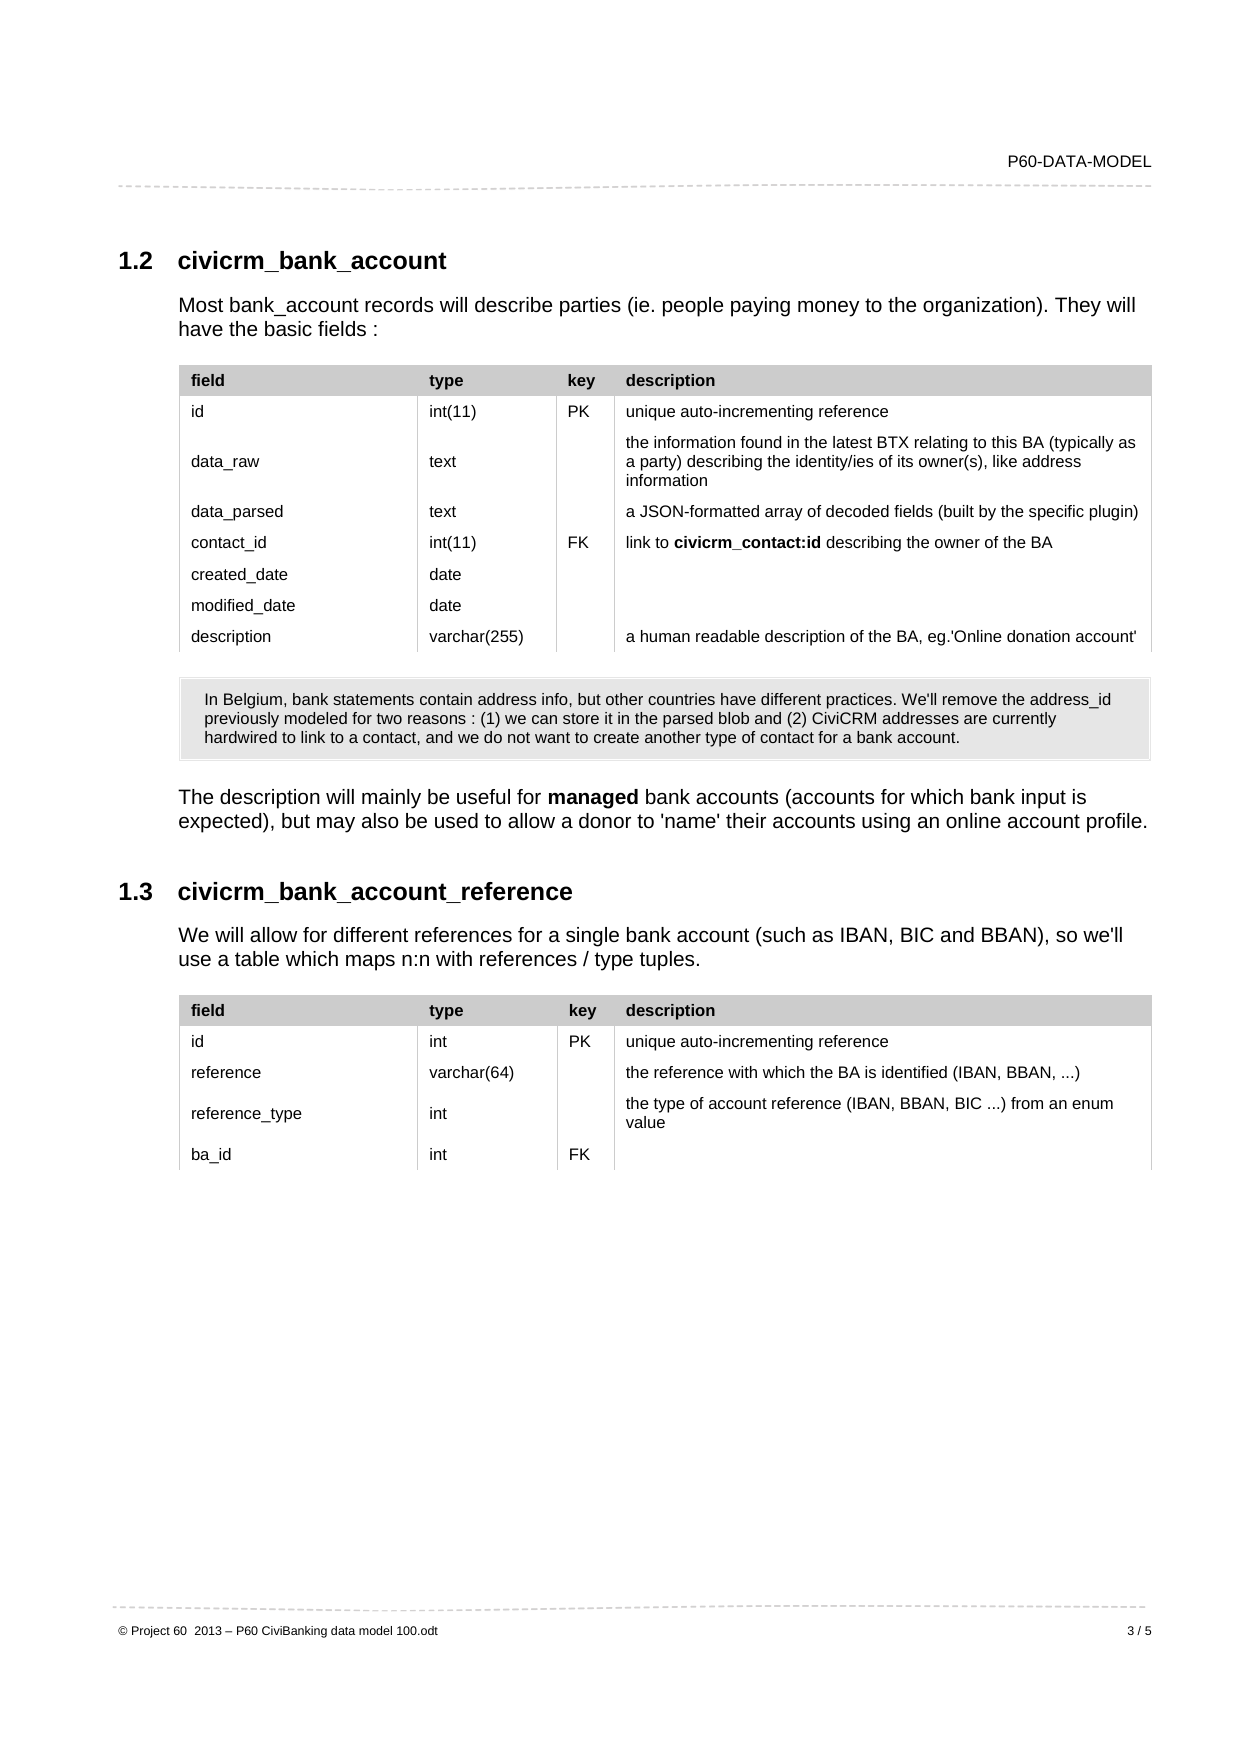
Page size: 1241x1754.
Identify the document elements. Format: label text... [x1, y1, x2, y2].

table_header type [418, 995, 557, 1026]
table_cell [557, 559, 614, 589]
table_cell [558, 1088, 614, 1138]
subtitle civicrm_bank_account [118, 246, 1152, 275]
table_cell PK [558, 1026, 614, 1057]
table_cell id [180, 1026, 417, 1057]
table_cell reference_type [180, 1088, 417, 1138]
table_cell FK [557, 528, 614, 558]
table_cell description [180, 621, 417, 652]
table_cell FK [558, 1139, 614, 1169]
table_cell text [418, 427, 556, 496]
table_cell modified_date [180, 590, 417, 621]
table_cell [615, 590, 1151, 621]
table_cell unique auto-incrementing reference [615, 1026, 1151, 1057]
table_cell date [418, 559, 556, 589]
table_cell a human readable description of the BA, eg.'Online donation account' [615, 621, 1151, 652]
text The description will mainly be useful for managed bank accounts (accounts for which bank input is expected), but may also be used to allow a donor to 'name' their accounts using an online account profile. [178, 785, 1152, 833]
table_cell data_raw [180, 427, 417, 496]
table_cell [557, 621, 614, 652]
picture [112, 1605, 1146, 1612]
table_cell data_parsed [180, 496, 417, 527]
table_cell [558, 1057, 614, 1088]
text In Belgium, bank statements contain address info, but other countries have different practices. We'll remove the address_id previously modeled for two reasons : (1) we can store it in the parsed blob and (2) CiviCRM addresses are currently hardwired to link to a contact, and we do not want to create another type of contact for a bank account. [181, 679, 1149, 759]
table_cell int(11) [418, 396, 556, 427]
table_cell date [418, 590, 556, 621]
table_header key [558, 995, 614, 1026]
table_cell created_date [180, 559, 417, 589]
table_cell a JSON-formatted array of decoded fields (built by the specific plugin) [615, 496, 1151, 527]
table_header field [180, 365, 417, 396]
table_header field [180, 995, 417, 1026]
picture [118, 184, 1152, 191]
table_cell [615, 559, 1151, 589]
table_header description [615, 995, 1151, 1026]
text Most bank_account records will describe parties (ie. people paying money to the organization). They will have the basic fields : [178, 293, 1152, 341]
table_cell [557, 496, 614, 527]
table_cell text [418, 496, 556, 527]
table_cell the information found in the latest BTX relating to this BA (typically as a party) describing the identity/ies of its owner(s), like address information [615, 427, 1151, 496]
table_cell [557, 590, 614, 621]
table_header type [418, 365, 556, 396]
table_cell int(11) [418, 528, 556, 558]
table_cell the reference with which the BA is identified (IBAN, BBAN, ...) [615, 1057, 1151, 1088]
subtitle civicrm_bank_account_reference [118, 876, 1152, 905]
table_cell [615, 1139, 1151, 1169]
table_cell unique auto-incrementing reference [615, 396, 1151, 427]
table_cell ba_id [180, 1139, 417, 1169]
table_cell the type of account reference (IBAN, BBAN, BIC ...) from an enum value [615, 1088, 1151, 1138]
text We will allow for different references for a single bank account (such as IBAN, BIC and BBAN), so we'll use a table which maps n:n with references / type tuples. [178, 923, 1152, 971]
table_cell PK [557, 396, 614, 427]
table_cell link to civicrm_contact:id describing the owner of the BA [615, 528, 1151, 558]
table_cell int [418, 1088, 557, 1138]
table_cell [557, 427, 614, 496]
table_header key [557, 365, 614, 396]
table_cell int [418, 1026, 557, 1057]
table_header description [615, 365, 1151, 396]
table_cell varchar(255) [418, 621, 556, 652]
table_cell int [418, 1139, 557, 1169]
table_cell id [180, 396, 417, 427]
table_cell varchar(64) [418, 1057, 557, 1088]
table_cell reference [180, 1057, 417, 1088]
table_cell contact_id [180, 528, 417, 558]
